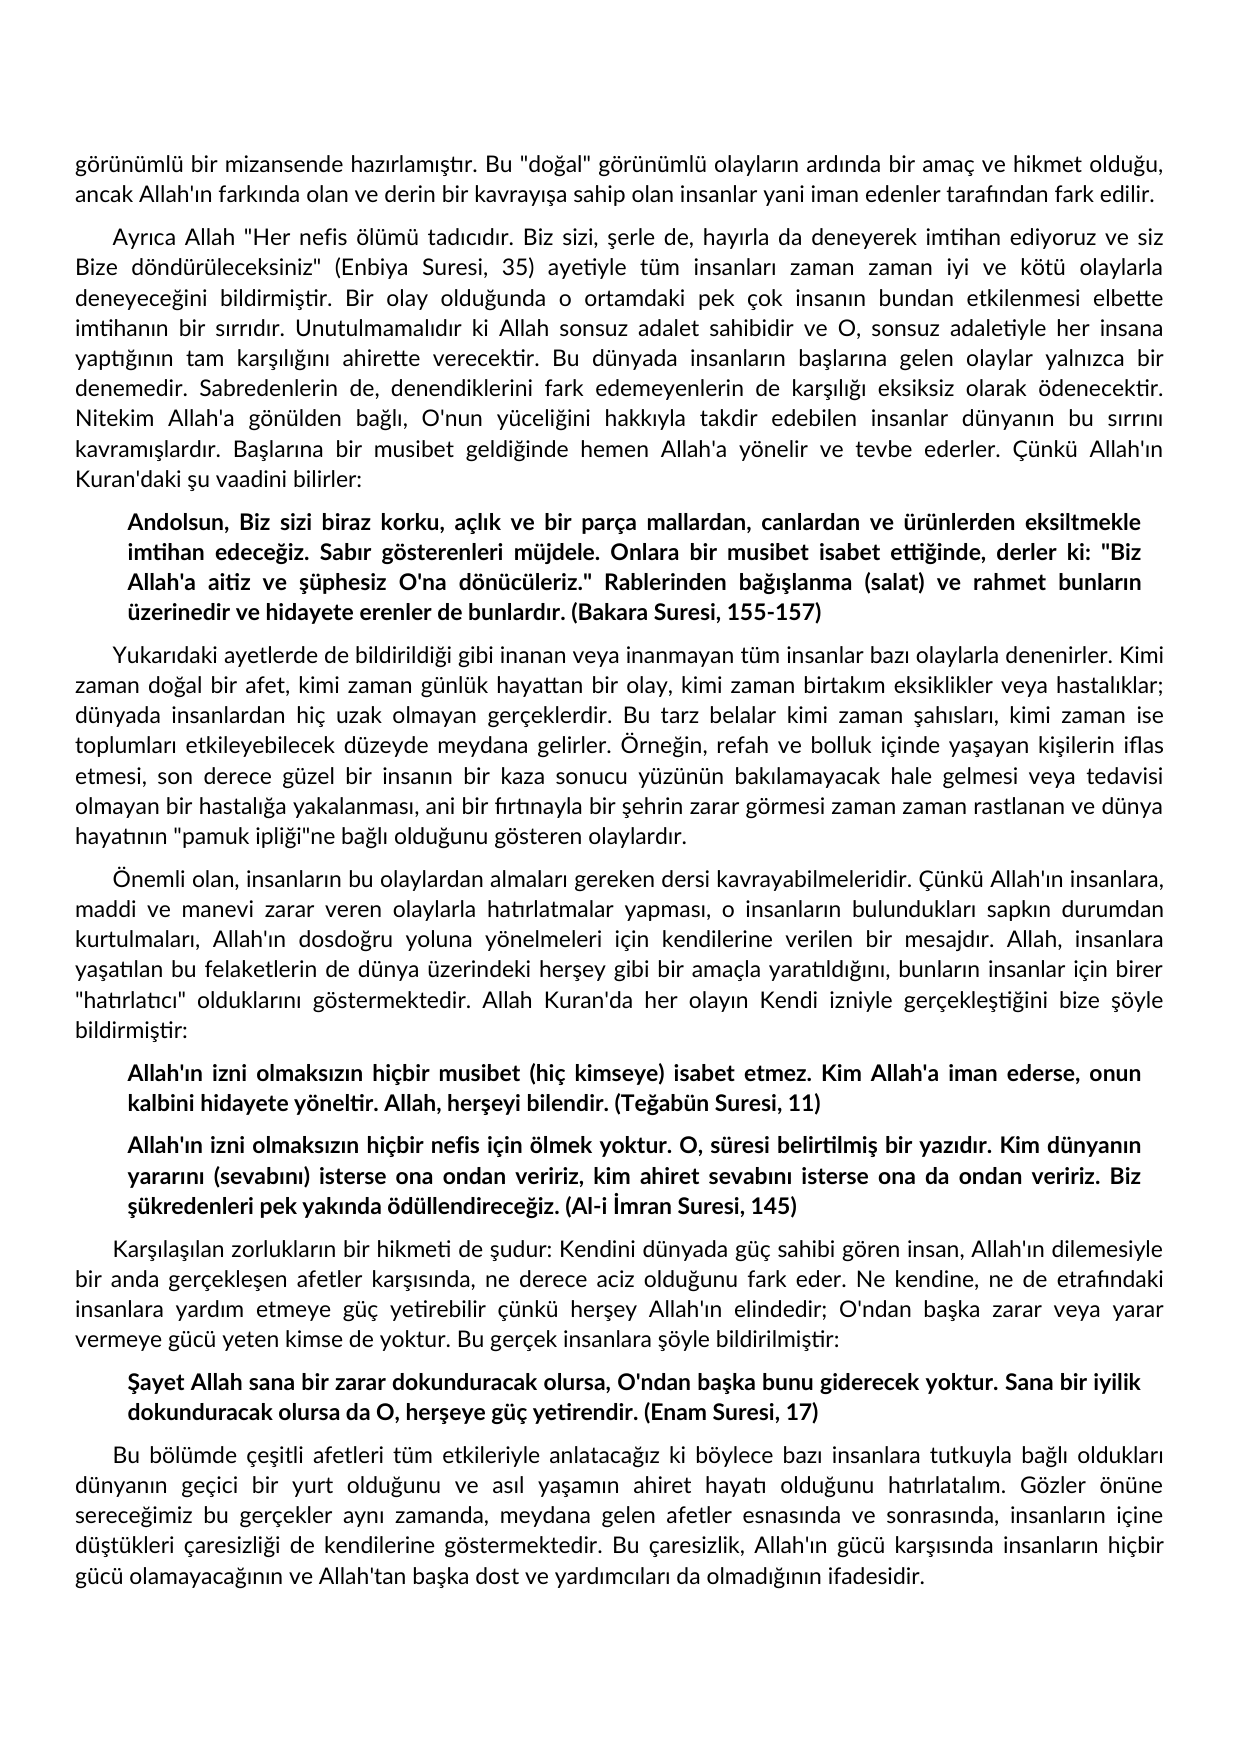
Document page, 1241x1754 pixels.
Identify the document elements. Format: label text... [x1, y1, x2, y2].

text Karşılaşılan zorlukların bir hikmeti de şudur: Kendini dünyada güç sahibi gören insan, Allah'ın dilemesiyle bir anda gerçekleşen afetler karşısında, ne derece aciz olduğunu fark eder. Ne kendine, ne de etrafındaki insanlara yardım etmeye güç yetirebilir çünkü herşey Allah'ın elindedir; O'ndan başka zarar veya yarar vermeye gücü yeten kimse de yoktur. Bu gerçek insanlara şöyle bildirilmiştir: [75, 1234, 1165, 1352]
text Önemli olan, insanların bu olaylardan almaları gereken dersi kavrayabilmeleridir. Çünkü Allah'ın insanlara, maddi ve manevi zarar veren olaylarla hatırlatmalar yapması, o insanların bulundukları sapkın durumdan kurtulmaları, Allah'ın dosdoğru yoluna yönelmeleri için kendilerine verilen bir mesajdır. Allah, insanlara yaşatılan bu felaketlerin de dünya üzerindeki herşey gibi bir amaçla yaratıldığını, bunların insanlar için birer "hatırlatıcı" olduklarını göstermektedir. Allah Kuran'da her olayın Kendi izniyle gerçekleştiğini bize şöyle bildirmiştir: [75, 864, 1165, 1043]
text Andolsun, Biz sizi biraz korku, açlık ve bir parça mallardan, canlardan ve ürünlerden eksiltmekle imtihan edeceğiz. Sabır gösterenleri müjdele. Onlara bir musibet isabet ettiğinde, derler ki: "Biz Allah'a aitiz ve şüphesiz O'na dönücüleriz." Rablerinden bağışlanma (salat) ve rahmet bunların üzerinedir ve hidayete erenler de bunlardır. (Bakara Suresi, 155-157) [127, 507, 1143, 625]
text görünümlü bir mizansende hazırlamıştır. Bu "doğal" görünümlü olayların ardında bir amaç ve hikmet olduğu, ancak Allah'ın farkında olan ve derin bir kavrayışa sahip olan insanlar yani iman edenler tarafından fark edilir. [75, 150, 1165, 208]
text Bu bölümde çeşitli afetleri tüm etkileriyle anlatacağız ki böylece bazı insanlara tutkuyla bağlı oldukları dünyanın geçici bir yurt olduğunu ve asıl yaşamın ahiret hayatı olduğunu hatırlatalım. Gözler önüne sereceğimiz bu gerçekler aynı zamanda, meydana gelen afetler esnasında ve sonrasında, insanların içine düştükleri çaresizliği de kendilerine göstermektedir. Bu çaresizlik, Allah'ın gücü karşısında insanların hiçbir gücü olamayacağının ve Allah'tan başka dost ve yardımcıları da olmadığının ifadesidir. [75, 1441, 1165, 1589]
text Ayrıca Allah "Her nefis ölümü tadıcıdır. Biz sizi, şerle de, hayırla da deneyerek imtihan ediyoruz ve siz Bize döndürüleceksiniz" (Enbiya Suresi, 35) ayetiyle tüm insanları zaman zaman iyi ve kötü olaylarla deneyeceğini bildirmiştir. Bir olay olduğunda o ortamdaki pek çok insanın bundan etkilenmesi elbette imtihanın bir sırrıdır. Unutulmamalıdır ki Allah sonsuz adalet sahibidir ve O, sonsuz adaletiyle her insana yaptığının tam karşılığını ahirette verecektir. Bu dünyada insanların başlarına gelen olaylar yalnızca bir denemedir. Sabredenlerin de, denendiklerini fark edemeyenlerin de karşılığı eksiksiz olarak ödenecektir. Nitekim Allah'a gönülden bağlı, O'nun yüceliğini hakkıyla takdir edebilen insanlar dünyanın bu sırrını kavramışlardır. Başlarına bir musibet geldiğinde hemen Allah'a yönelir ve tevbe ederler. Çünkü Allah'ın Kuran'daki şu vaadini bilirler: [75, 223, 1165, 492]
text Şayet Allah sana bir zarar dokunduracak olursa, O'ndan başka bunu giderecek yoktur. Sana bir iyilik dokunduracak olursa da O, herşeye güç yetirendir. (Enam Suresi, 17) [127, 1368, 1143, 1425]
text Allah'ın izni olmaksızın hiçbir nefis için ölmek yoktur. O, süresi belirtilmiş bir yazıdır. Kim dünyanın yararını (sevabını) isterse ona ondan veririz, kim ahiret sevabını isterse ona da ondan veririz. Biz şükredenleri pek yakında ödüllendireceğiz. (Al-i İmran Suresi, 145) [127, 1131, 1143, 1219]
text Yukarıdaki ayetlerde de bildirildiği gibi inanan veya inanmayan tüm insanlar bazı olaylarla denenirler. Kimi zaman doğal bir afet, kimi zaman günlük hayattan bir olay, kimi zaman birtakım eksiklikler veya hastalıklar; dünyada insanlardan hiç uzak olmayan gerçeklerdir. Bu tarz belalar kimi zaman şahısları, kimi zaman ise toplumları etkileyebilecek düzeyde meydana gelirler. Örneğin, refah ve bolluk içinde yaşayan kişilerin iflas etmesi, son derece güzel bir insanın bir kaza sonucu yüzünün bakılamayacak hale gelmesi veya tedavisi olmayan bir hastalığa yakalanması, ani bir fırtınayla bir şehrin zarar görmesi zaman zaman rastlanan ve dünya hayatının "pamuk ipliği"ne bağlı olduğunu gösteren olaylardır. [75, 641, 1165, 849]
text Allah'ın izni olmaksızın hiçbir musibet (hiç kimseye) isabet etmez. Kim Allah'a iman ederse, onun kalbini hidayete yöneltir. Allah, herşeyi bilendir. (Teğabün Suresi, 11) [127, 1058, 1143, 1116]
